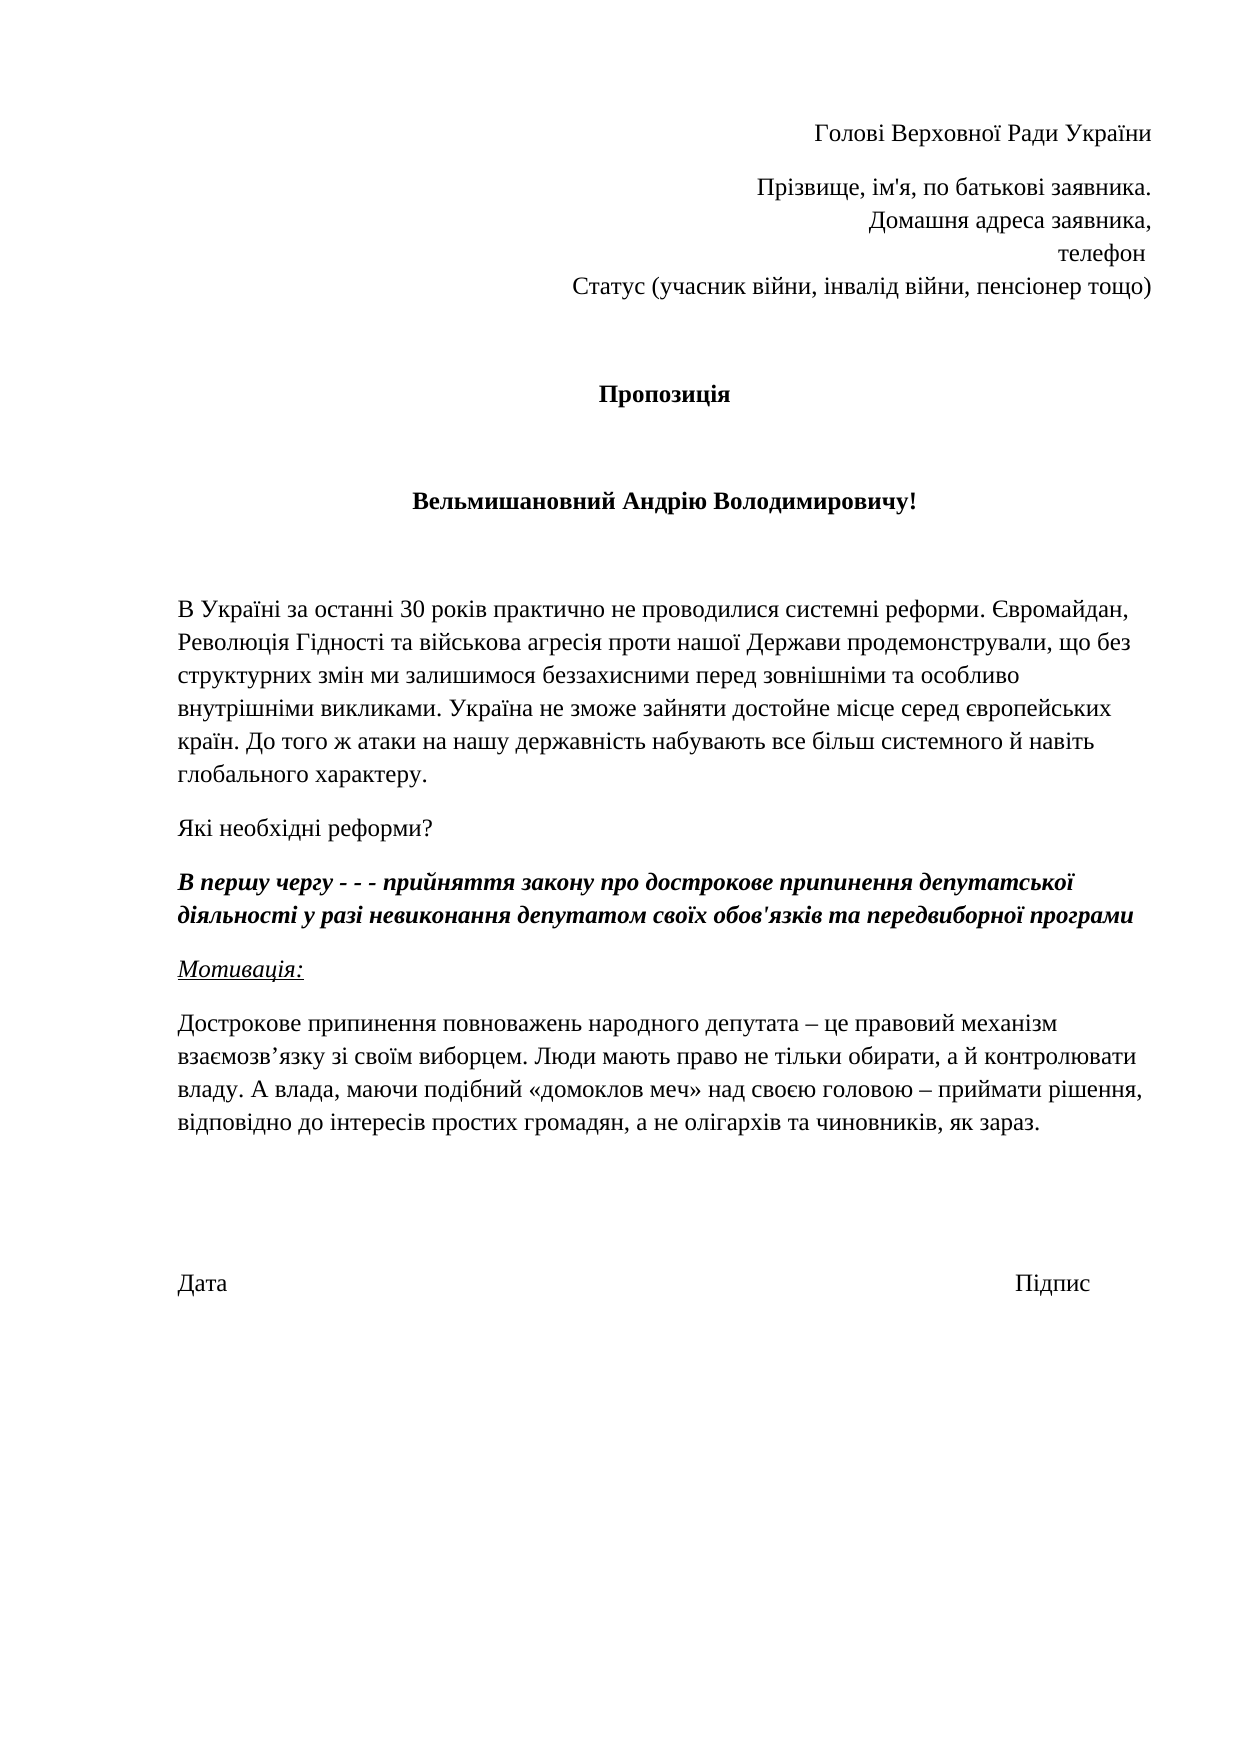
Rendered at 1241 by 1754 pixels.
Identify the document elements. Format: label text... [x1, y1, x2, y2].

text Вельмишановний Андрію Володимировичу! [177, 486, 1152, 515]
text Дата Підпис [177, 1268, 1152, 1297]
text Які необхідні реформи? [177, 813, 1152, 842]
text Прізвище, ім'я, по батькові заявника. Домашня адреса заявника, телефон Статус (учасник війни, інвалід війни, пенсіонер тощо) [177, 172, 1152, 300]
text В Україні за останні 30 років практично не проводилися системні реформи. Євромайдан, Революція Гідності та військова агресія проти нашої Держави продемонстрували, що без структурних змін ми залишимося беззахисними перед зовнішніми та особливо внутрішніми викликами. Україна не зможе зайняти достойне місце серед європейських країн. До того ж атаки на нашу державність набувають все більш системного й навіть глобального характеру. [177, 594, 1152, 788]
text Пропозиція [177, 379, 1152, 407]
text В першу чергу - - - прийняття закону про дострокове припинення депутатської діяльності у разі невиконання депутатом своїх обов'язків та передвиборної програми [177, 867, 1152, 929]
text Дострокове припинення повноважень народного депутата – це правовий механізм взаємозв’язку зі своїм виборцем. Люди мають право не тільки обирати, а й контролювати владу. А влада, маючи подібний «домоклов меч» над своєю головою – приймати рішення, відповідно до інтересів простих громадян, а не олігархів та чиновників, як зараз. [177, 1008, 1152, 1136]
text Мотивація: [177, 954, 1152, 983]
text Голові Верховної Ради України [177, 118, 1152, 147]
